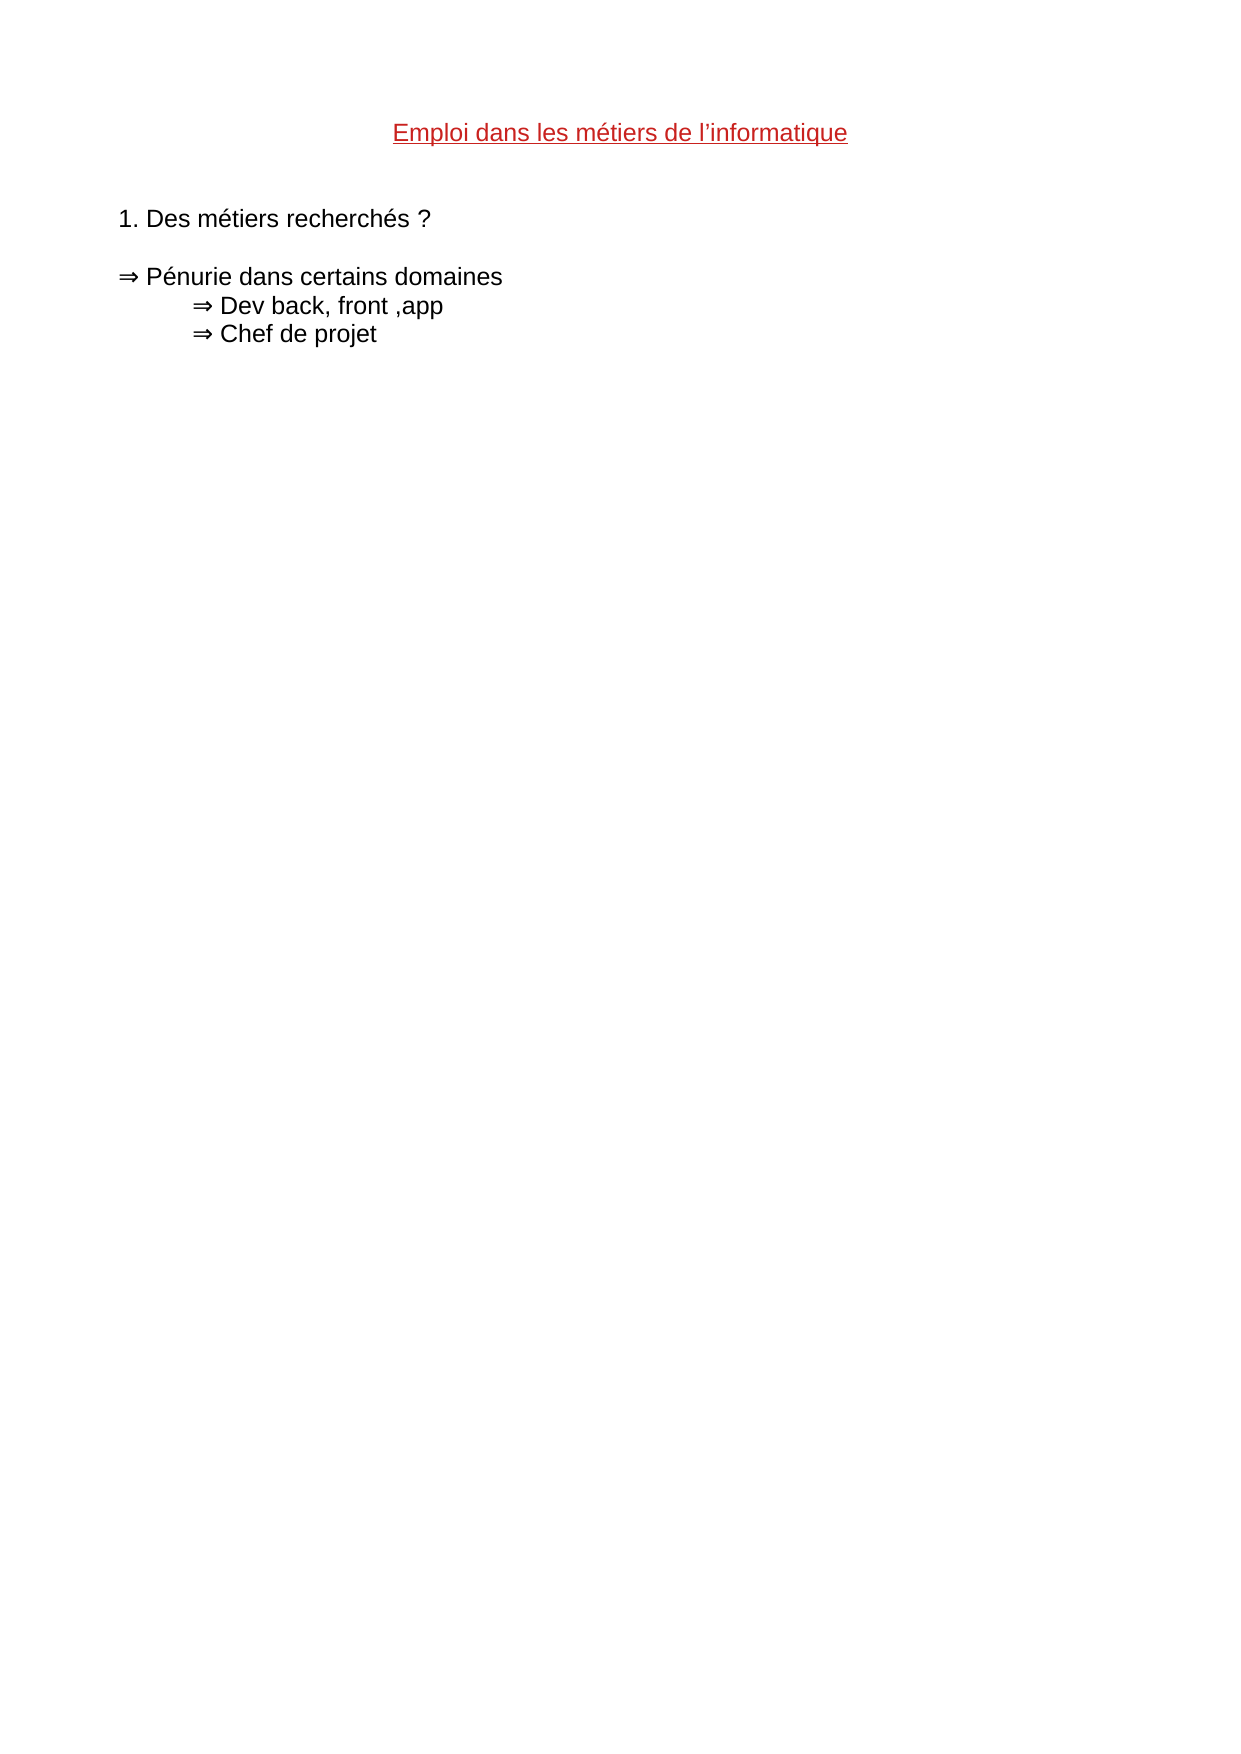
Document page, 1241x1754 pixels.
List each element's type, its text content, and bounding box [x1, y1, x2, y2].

text 1. Des métiers recherchés ? [118, 204, 1122, 233]
text ⇒ Dev back, front ,app [118, 291, 1122, 319]
text ⇒ Chef de projet [118, 319, 1122, 348]
text ⇒ Pénurie dans certains domaines [118, 262, 1122, 291]
text Emploi dans les métiers de l’informatique [118, 118, 1122, 147]
